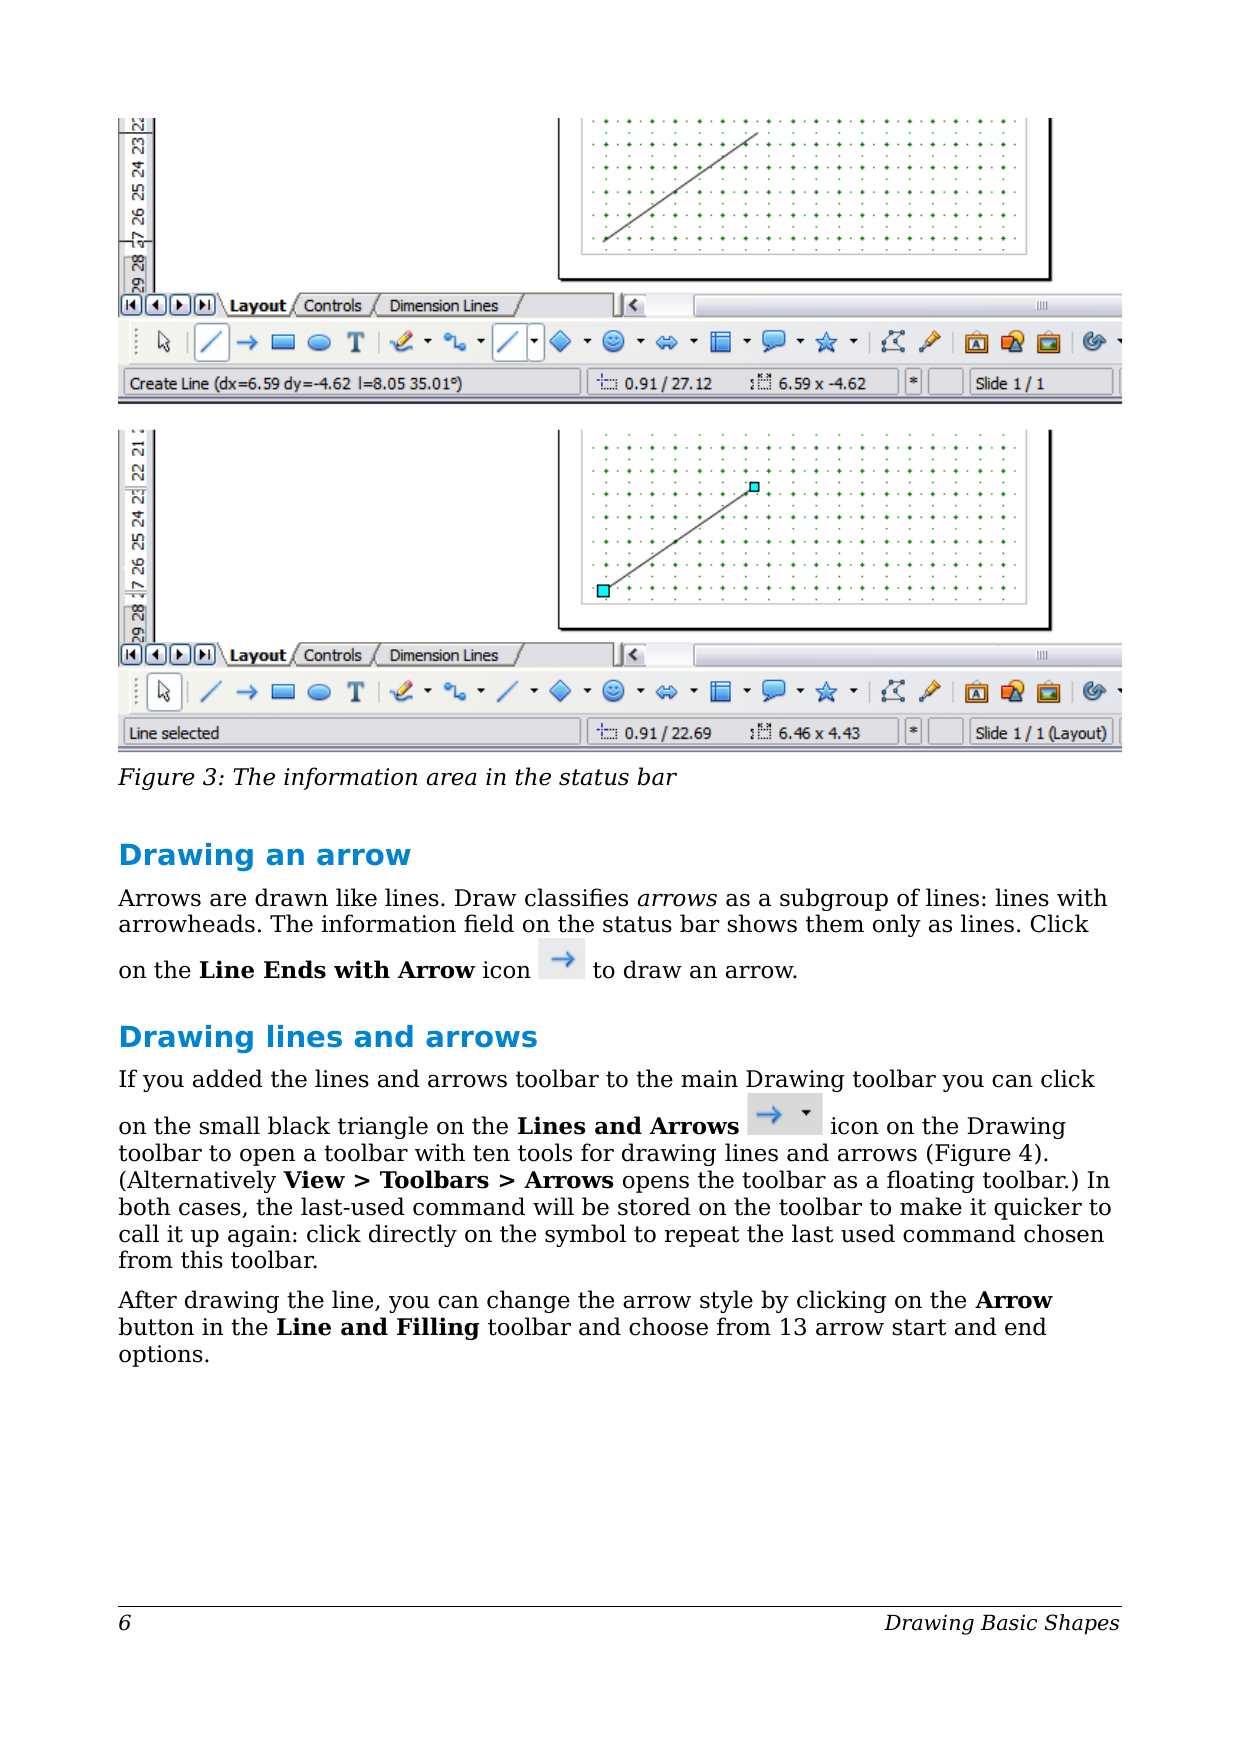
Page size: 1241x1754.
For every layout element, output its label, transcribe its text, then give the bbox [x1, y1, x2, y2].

text If you added the lines and arrows toolbar to the main Drawing toolbar you can click on the small black triangle on the Lines and Arrows icon on the Drawing toolbar to open a toolbar with ten tools for drawing lines and arrows (Figure 4). (Alternatively View > Toolbars > Arrows opens the toolbar as a floating toolbar.) In both cases, the last-used command will be stored on the toolbar to make it quicker to call it up again: click directly on the symbol to repeat the last used command chosen from this toolbar. [118, 1067, 1122, 1274]
picture [538, 938, 585, 979]
picture [118, 118, 1123, 758]
text Figure 3: The information area in the status bar [118, 764, 1122, 791]
subtitle Drawing an arrow [118, 838, 1122, 872]
text After drawing the line, you can change the arrow style by clicking on the Arrow button in the Line and Filling toolbar and choose from 13 arrow start and end options. [118, 1287, 1122, 1367]
picture [747, 1093, 823, 1135]
subtitle Drawing lines and arrows [118, 1020, 1122, 1054]
text Arrows are drawn like lines. Draw classifies arrows as a subgroup of lines: lines with arrowheads. The information field on the status bar shows them only as lines. Click on the Line Ends with Arrow icon to draw an arrow. [118, 885, 1122, 984]
